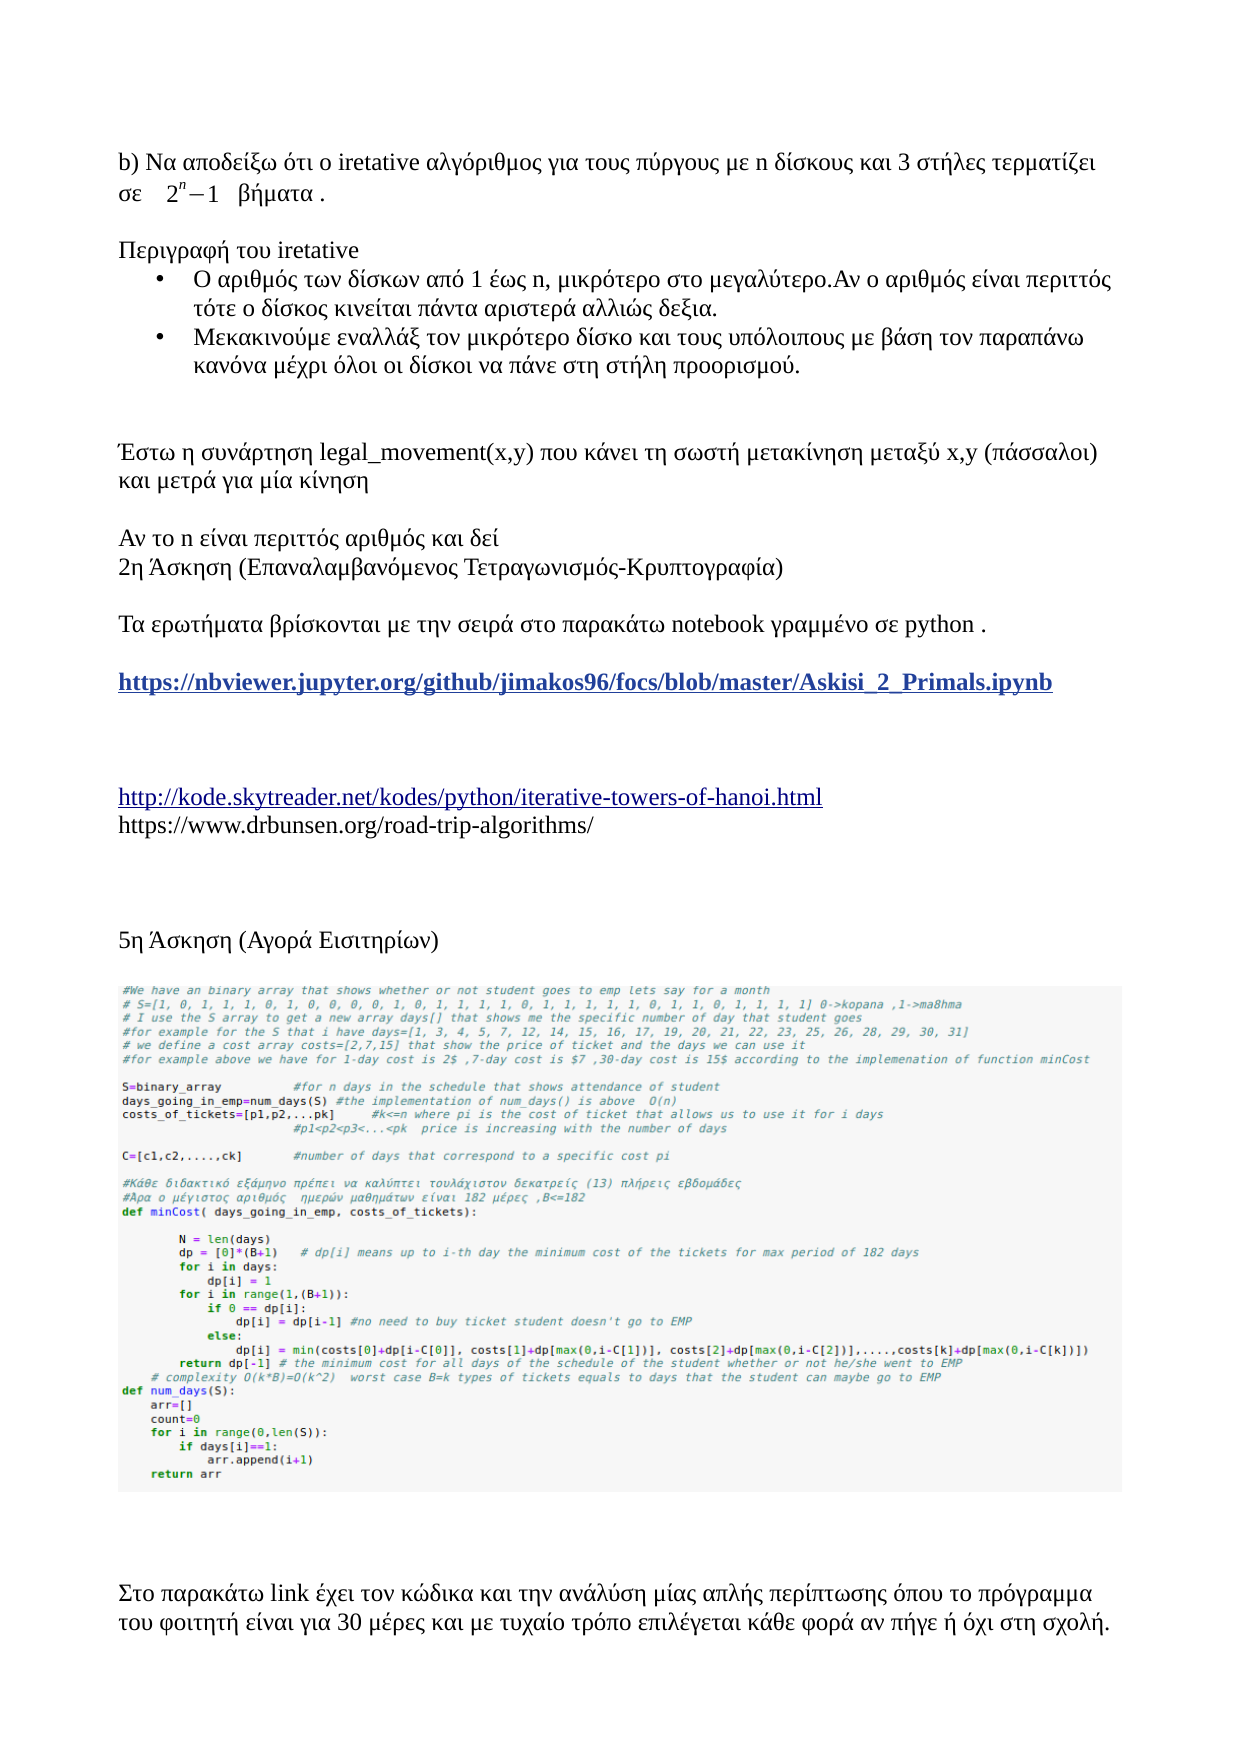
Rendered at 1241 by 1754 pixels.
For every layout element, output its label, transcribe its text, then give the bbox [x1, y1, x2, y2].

text http://kode.skytreader.net/kodes/python/iterative-towers-of-hanoi.html [118, 782, 1122, 811]
text https://nbviewer.jupyter.org/github/jimakos96/focs/blob/master/Askisi_2_Primals.ipynb [118, 667, 1122, 696]
picture [118, 983, 1123, 1492]
text 2η Άσκηση (Επαναλαμβανόμενος Τετραγωνισμός-Κρυπτογραφία) [118, 552, 1122, 581]
list Μεκακινούμε εναλλάξ τον μικρότερο δίσκο και τους υπόλοιπους με βάση τον παραπάνω κανόνα μέχρι όλοι οι δίσκοι να πάνε στη στήλη προορισμού. [156, 322, 1122, 379]
text Περιγραφή του iretative [118, 236, 1122, 264]
list O αριθμός των δίσκων από 1 έως n, μικρότερο στο μεγαλύτερο.Αν ο αριθμός είναι περιττός τότε ο δίσκος κινείται πάντα αριστερά αλλιώς δεξια. [156, 264, 1122, 322]
text Στο παρακάτω link έχει τον κώδικα και την ανάλύση μίας απλής περίπτωσης όπου το πρόγραμμα του φοιτητή είναι για 30 μέρες και με τυχαίο τρόπο επιλέγεται κάθε φορά αν πήγε ή όχι στη σχολή. [118, 1578, 1122, 1635]
text Αν το n είναι περιττός αριθμός και δεί [118, 523, 1122, 552]
text https://www.drbunsen.org/road-trip-algorithms/ [118, 811, 1122, 839]
text b) Nα αποδείξω ότι ο iretative αλγόριθμος για τους πύργους με n δίσκους και 3 στήλες τερματίζει σε βήματα . [118, 147, 1122, 207]
text Τα ερωτήματα βρίσκονται με την σειρά στο παρακάτω notebook γραμμένο σε python . [118, 609, 1122, 638]
text Έστω η συνάρτηση legal_movement(x,y) που κάνει τη σωστή μετακίνηση μεταξύ x,y (πάσσαλοι) και μετρά για μία κίνηση [118, 437, 1122, 494]
text 5η Άσκηση (Αγορά Εισιτηρίων) [118, 926, 1122, 954]
